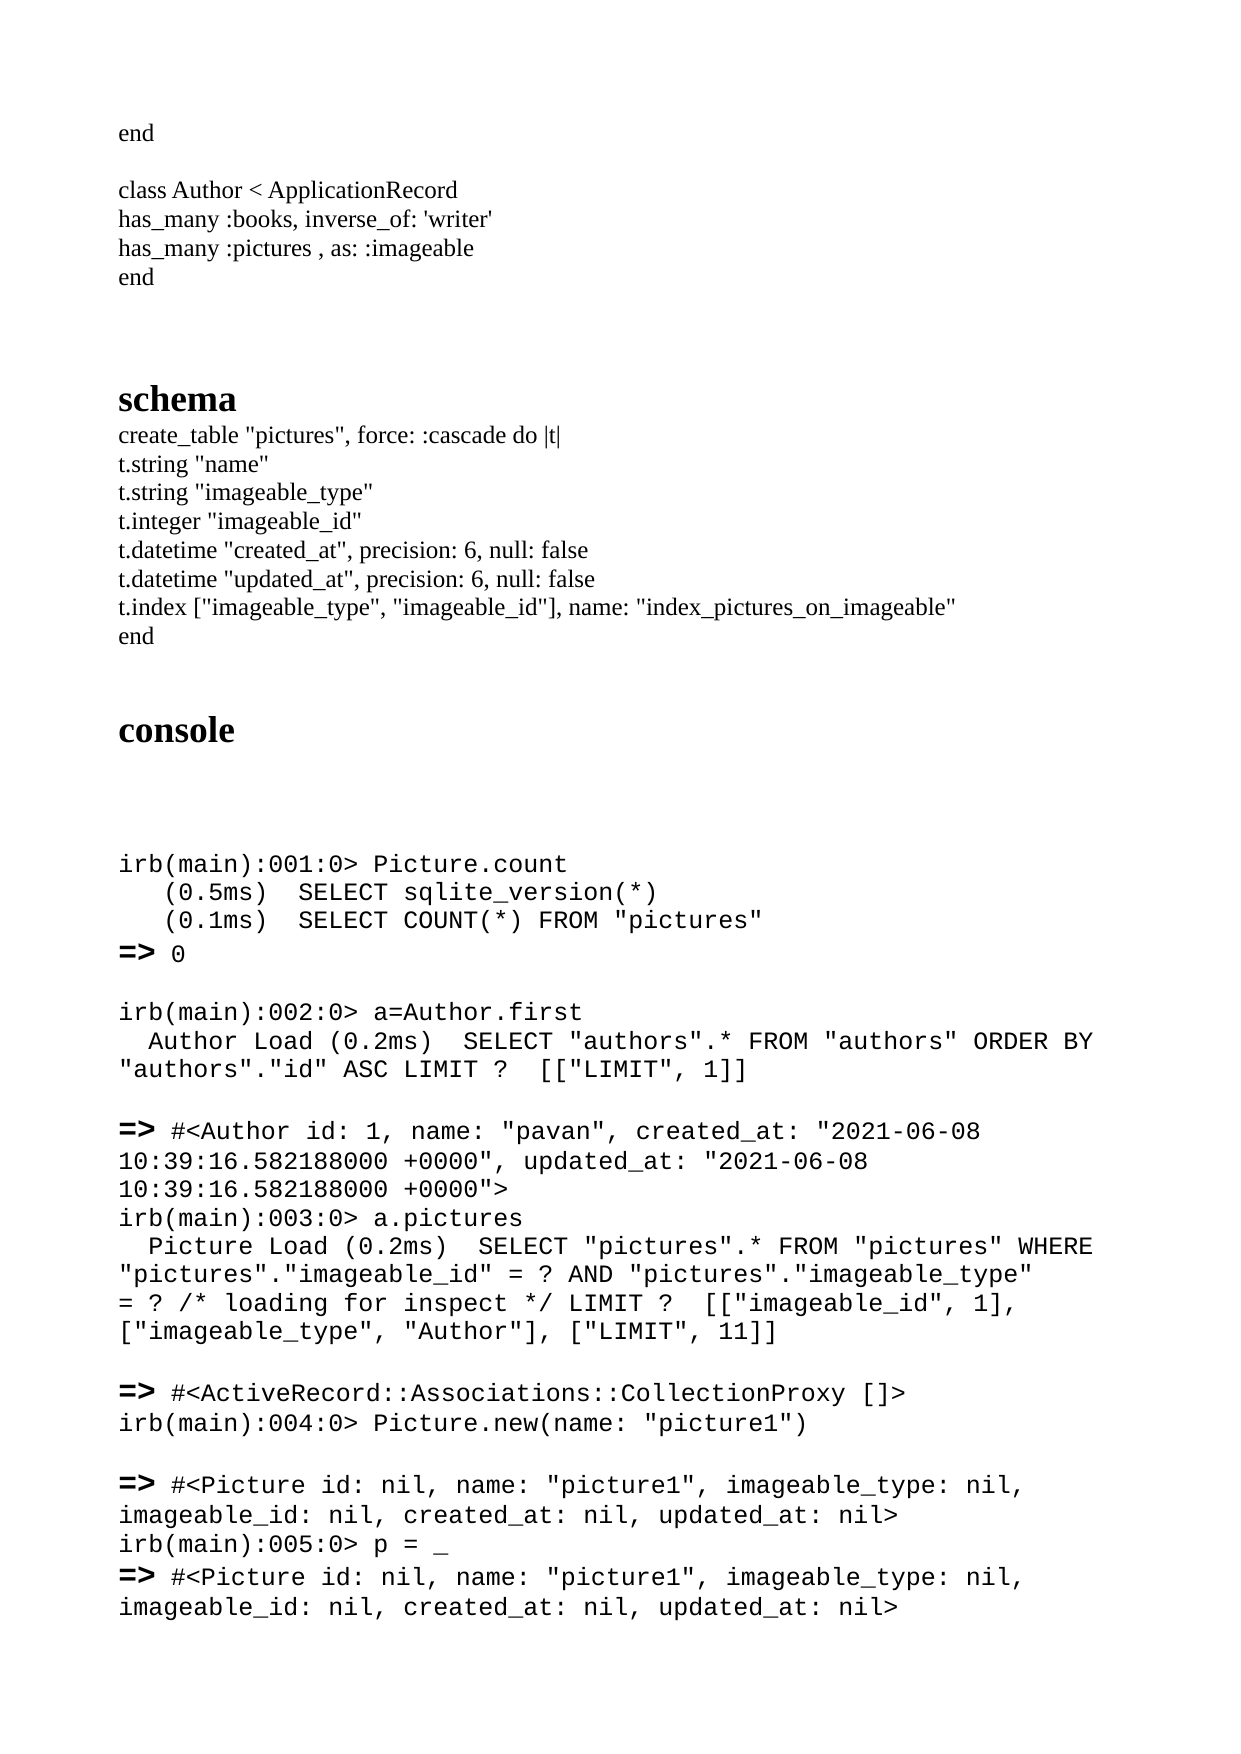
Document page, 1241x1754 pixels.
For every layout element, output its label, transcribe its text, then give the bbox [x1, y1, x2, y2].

text schema [118, 377, 1122, 420]
text end [118, 118, 1122, 147]
text => #<Picture id: nil, name: "picture1", imageable_type: nil, imageable_id: nil, created_at: nil, updated_at: nil> [118, 1559, 1122, 1623]
text t.index ["imageable_type", "imageable_id"], name: "index_pictures_on_imageable" [118, 592, 1122, 621]
text has_many :books, inverse_of: 'writer' [118, 204, 1122, 233]
text (0.1ms) SELECT COUNT(*) FROM "pictures" [118, 908, 1122, 936]
text irb(main):002:0> a=Author.first [118, 1000, 1122, 1028]
text create_table "pictures", force: :cascade do |t| [118, 420, 1122, 449]
text t.string "imageable_type" [118, 477, 1122, 506]
text irb(main):001:0> Picture.count [118, 851, 1122, 879]
text t.string "name" [118, 449, 1122, 477]
text => #<ActiveRecord::Associations::CollectionProxy []> [118, 1375, 1122, 1411]
text => #<Picture id: nil, name: "picture1", imageable_type: nil, imageable_id: nil, created_at: nil, updated_at: nil> [118, 1467, 1122, 1531]
text t.datetime "updated_at", precision: 6, null: false [118, 564, 1122, 592]
text t.datetime "created_at", precision: 6, null: false [118, 535, 1122, 564]
text irb(main):005:0> p = _ [118, 1531, 1122, 1559]
text (0.5ms) SELECT sqlite_version(*) [118, 879, 1122, 908]
text irb(main):003:0> a.pictures [118, 1205, 1122, 1234]
text Author Load (0.2ms) SELECT "authors".* FROM "authors" ORDER BY "authors"."id" ASC LIMIT ? [["LIMIT", 1]] [118, 1028, 1122, 1085]
text has_many :pictures , as: :imageable [118, 233, 1122, 262]
text => #<Author id: 1, name: "pavan", created_at: "2021-06-08 10:39:16.582188000 +0000", updated_at: "2021-06-08 10:39:16.582188000 +0000"> [118, 1113, 1122, 1205]
text end [118, 262, 1122, 291]
text Picture Load (0.2ms) SELECT "pictures".* FROM "pictures" WHERE "pictures"."imageable_id" = ? AND "pictures"."imageable_type" = ? /* loading for inspect */ LIMIT ? [["imageable_id", 1], ["imageable_type", "Author"], ["LIMIT", 11]] [118, 1234, 1122, 1347]
text t.integer "imageable_id" [118, 506, 1122, 535]
text irb(main):004:0> Picture.new(name: "picture1") [118, 1411, 1122, 1439]
text end [118, 621, 1122, 650]
text => 0 [118, 936, 1122, 972]
text class Author < ApplicationRecord [118, 176, 1122, 204]
text console [118, 707, 1122, 751]
